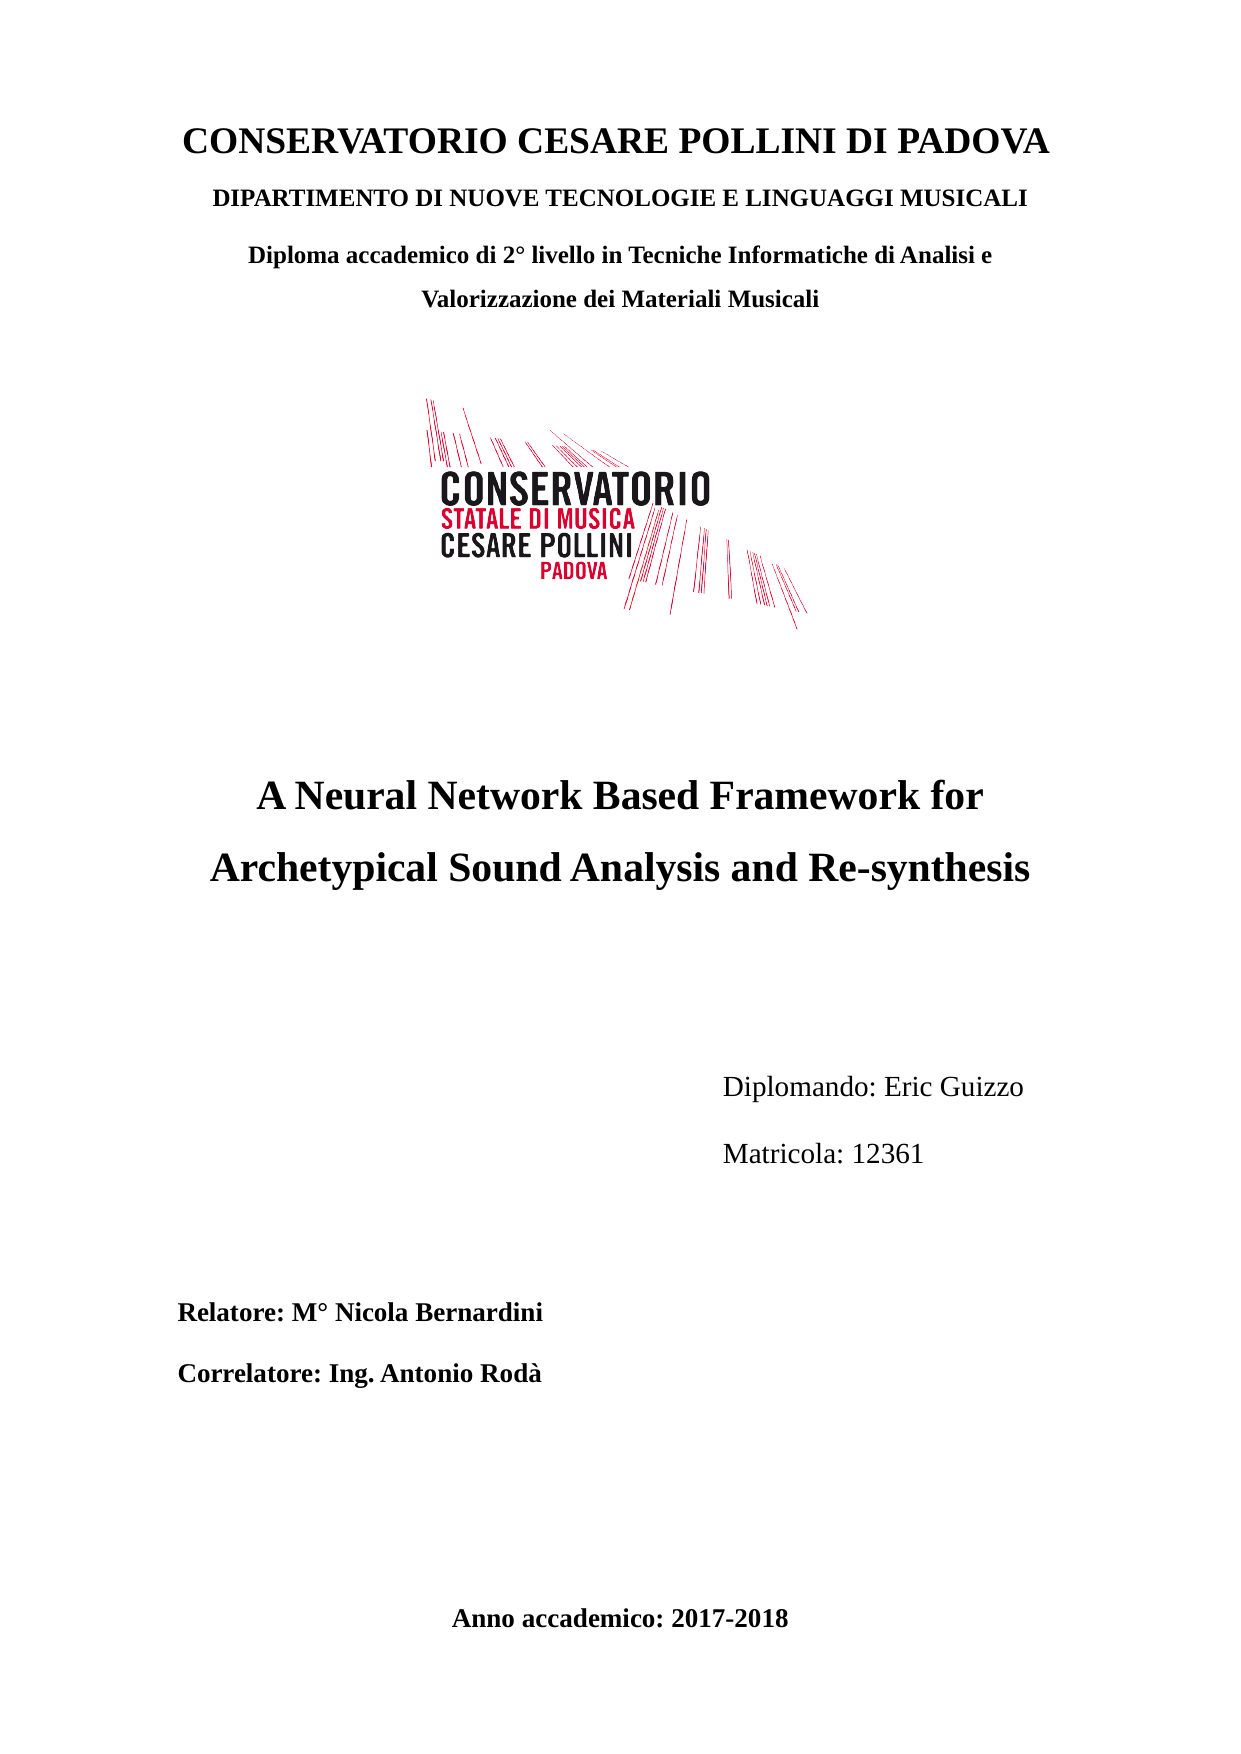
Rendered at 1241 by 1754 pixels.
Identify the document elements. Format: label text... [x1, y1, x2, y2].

text Anno accademico: 2017-2018 [177, 1602, 1063, 1633]
text Correlatore: Ing. Antonio Rodà [177, 1357, 1063, 1388]
text A Neural Network Based Framework for Archetypical Sound Analysis and Re-synthesis [177, 770, 1063, 890]
text DIPARTIMENTO DI NUOVE TECNOLOGIE E LINGUAGGI MUSICALI [177, 183, 1063, 212]
text Diploma accademico di 2° livello in Tecniche Informatiche di Analisi e Valorizzazione dei Materiali Musicali [177, 241, 1063, 312]
text Relatore: M° Nicola Bernardini [177, 1296, 1063, 1327]
picture [426, 391, 815, 640]
text CONSERVATORIO CESARE POLLINI DI PADOVA [177, 118, 1063, 161]
